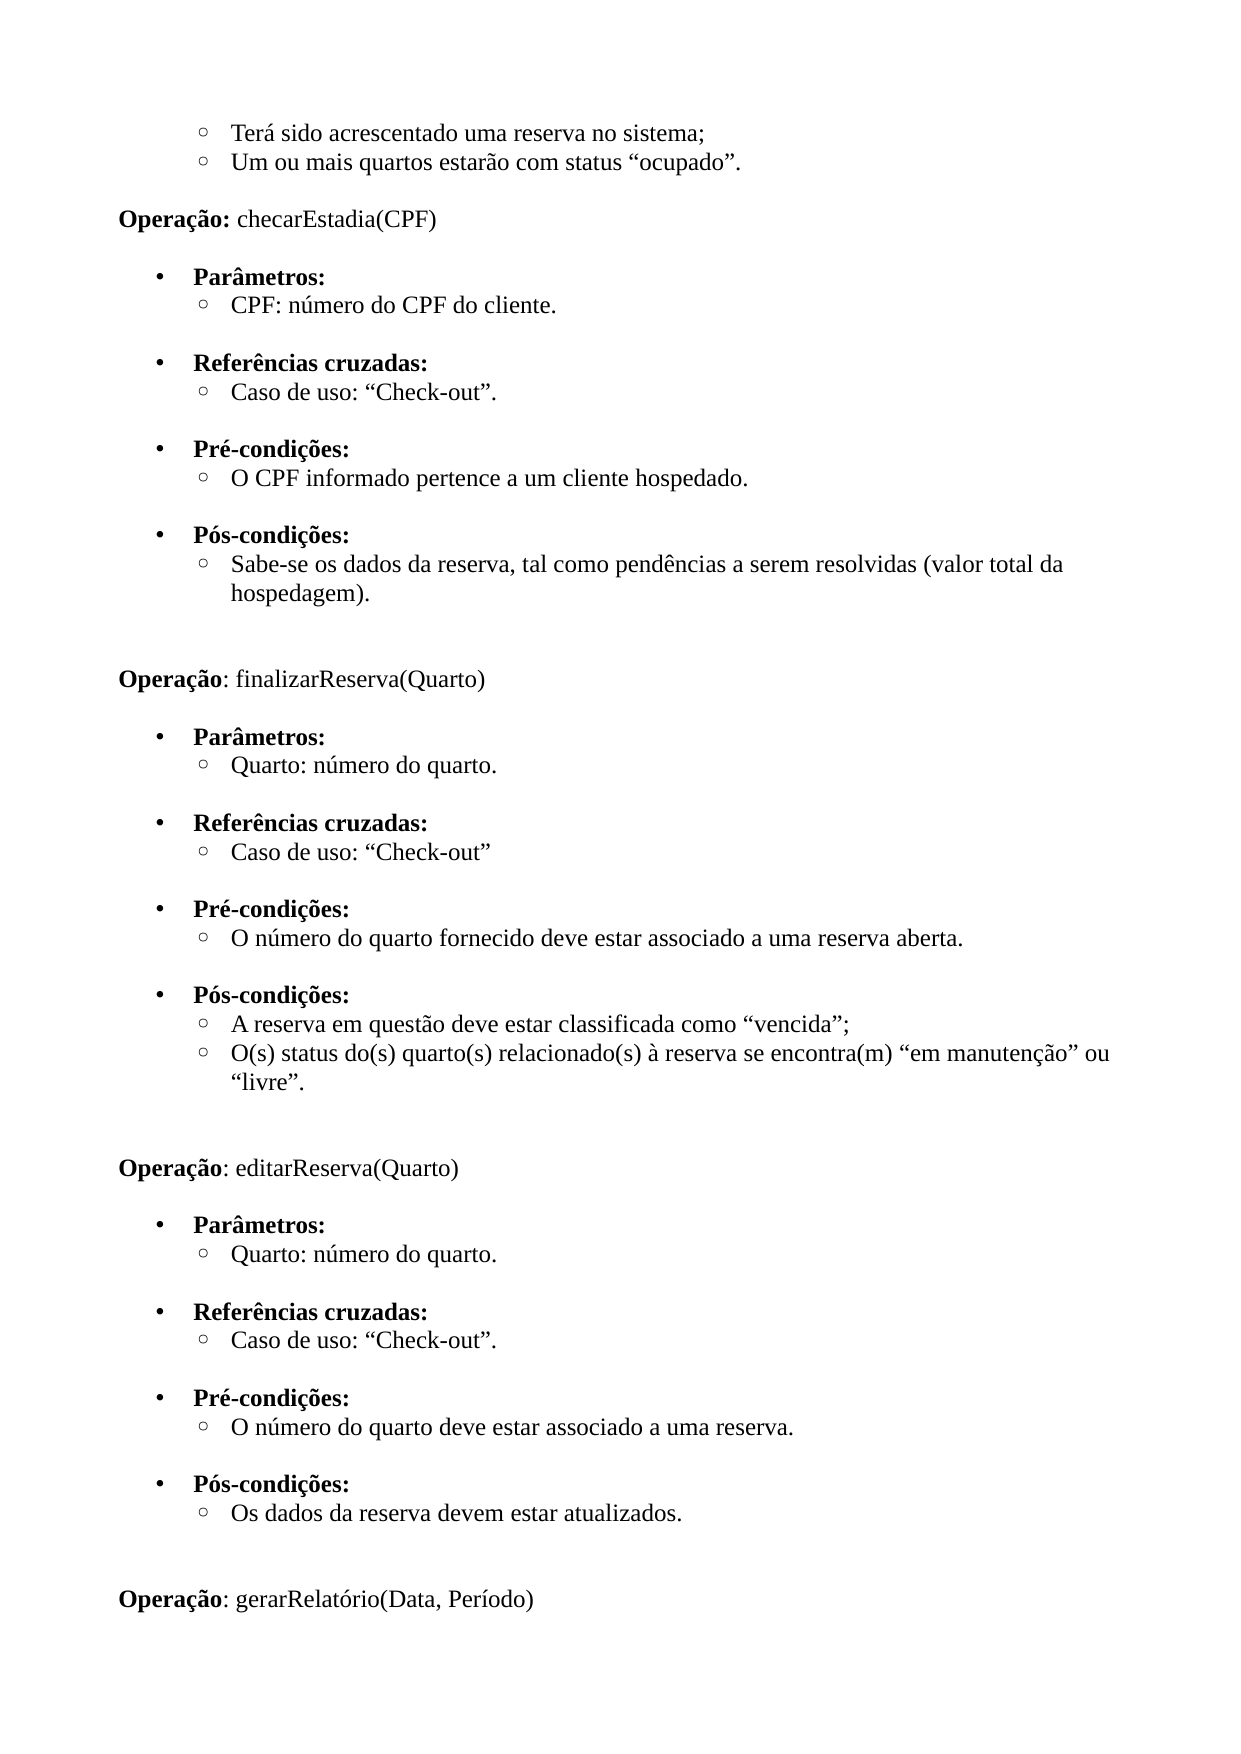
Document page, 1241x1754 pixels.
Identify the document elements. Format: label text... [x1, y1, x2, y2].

text Operação: editarReserva(Quarto) [118, 1153, 1122, 1182]
list Referências cruzadas: [156, 348, 1122, 377]
list O número do quarto fornecido deve estar associado a uma reserva aberta. [193, 923, 1122, 952]
list Referências cruzadas: [156, 808, 1122, 837]
list Quarto: número do quarto. [193, 751, 1122, 779]
list Quarto: número do quarto. [193, 1239, 1122, 1268]
list Parâmetros: [156, 722, 1122, 751]
list Parâmetros: [156, 1211, 1122, 1239]
list Pré-condições: [156, 434, 1122, 463]
list Caso de uso: “Check-out”. [193, 377, 1122, 406]
list Parâmetros: [156, 262, 1122, 291]
list CPF: número do CPF do cliente. [193, 291, 1122, 319]
text Operação: finalizarReserva(Quarto) [118, 664, 1122, 693]
list Os dados da reserva devem estar atualizados. [193, 1498, 1122, 1527]
list Caso de uso: “Check-out” [193, 837, 1122, 866]
list Pré-condições: [156, 1383, 1122, 1412]
list Referências cruzadas: [156, 1297, 1122, 1326]
list Pré-condições: [156, 894, 1122, 923]
list O(s) status do(s) quarto(s) relacionado(s) à reserva se encontra(m) “em manutenção” ou “livre”. [193, 1038, 1122, 1096]
list Caso de uso: “Check-out”. [193, 1326, 1122, 1354]
list Pós-condições: [156, 1469, 1122, 1498]
list Um ou mais quartos estarão com status “ocupado”. [193, 147, 1122, 176]
list Terá sido acrescentado uma reserva no sistema; [193, 118, 1122, 147]
list Sabe-se os dados da reserva, tal como pendências a serem resolvidas (valor total da hospedagem). [193, 549, 1122, 607]
text Operação: gerarRelatório(Data, Período) [118, 1584, 1122, 1613]
list A reserva em questão deve estar classificada como “vencida”; [193, 1009, 1122, 1038]
list O CPF informado pertence a um cliente hospedado. [193, 463, 1122, 492]
list O número do quarto deve estar associado a uma reserva. [193, 1412, 1122, 1441]
list Pós-condições: [156, 521, 1122, 549]
text Operação: checarEstadia(CPF) [118, 204, 1122, 233]
list Pós-condições: [156, 981, 1122, 1009]
